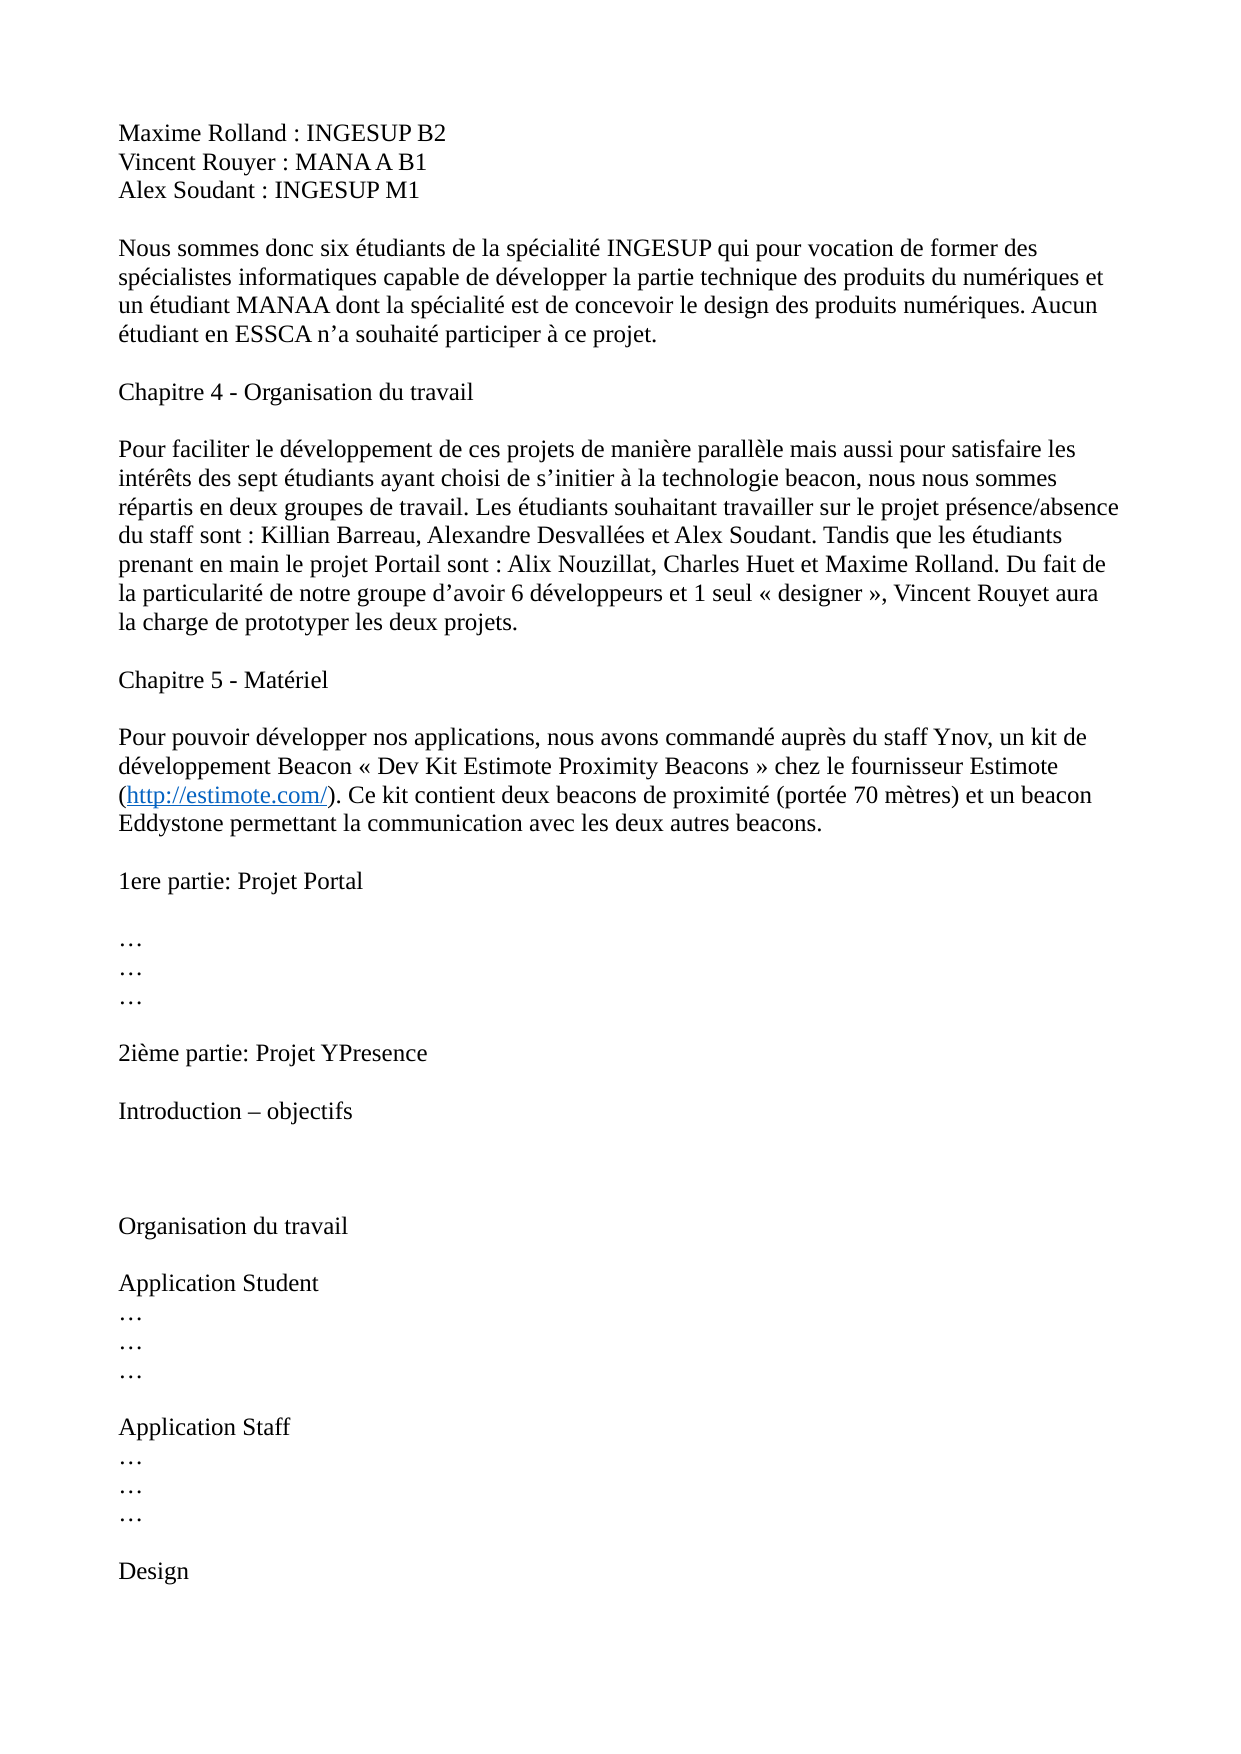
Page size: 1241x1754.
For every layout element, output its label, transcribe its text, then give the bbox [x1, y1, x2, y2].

text Chapitre 4 - Organisation du travail [118, 377, 1122, 406]
text Nous sommes donc six étudiants de la spécialité INGESUP qui pour vocation de former des spécialistes informatiques capable de développer la partie technique des produits du numériques et un étudiant MANAA dont la spécialité est de concevoir le design des produits numériques. Aucun étudiant en ESSCA n’a souhaité participer à ce projet. [118, 233, 1122, 348]
text … [118, 1326, 1122, 1355]
text Pour pouvoir développer nos applications, nous avons commandé auprès du staff Ynov, un kit de développement Beacon « Dev Kit Estimote Proximity Beacons » chez le fournisseur Estimote (http://estimote.com/). Ce kit contient deux beacons de proximité (portée 70 mètres) et un beacon Eddystone permettant la communication avec les deux autres beacons. [118, 722, 1122, 837]
text … [118, 952, 1122, 981]
text 2ième partie: Projet YPresence [118, 1038, 1122, 1067]
text … [118, 981, 1122, 1010]
text Introduction – objectifs [118, 1096, 1122, 1125]
text Alex Soudant : INGESUP M1 [118, 176, 1122, 204]
text Application Student [118, 1268, 1122, 1297]
text … [118, 1498, 1122, 1527]
text … [118, 1297, 1122, 1326]
text … [118, 1470, 1122, 1498]
text Organisation du travail [118, 1211, 1122, 1240]
text 1ere partie: Projet Portal [118, 866, 1122, 895]
text Pour faciliter le développement de ces projets de manière parallèle mais aussi pour satisfaire les intérêts des sept étudiants ayant choisi de s’initier à la technologie beacon, nous nous sommes répartis en deux groupes de travail. Les étudiants souhaitant travailler sur le projet présence/absence du staff sont : Killian Barreau, Alexandre Desvallées et Alex Soudant. Tandis que les étudiants prenant en main le projet Portail sont : Alix Nouzillat, Charles Huet et Maxime Rolland. Du fait de la particularité de notre groupe d’avoir 6 développeurs et 1 seul « designer », Vincent Rouyet aura la charge de prototyper les deux projets. [118, 434, 1122, 636]
text … [118, 1355, 1122, 1383]
text Chapitre 5 - Matériel [118, 665, 1122, 693]
text Application Staff [118, 1412, 1122, 1441]
text … [118, 1441, 1122, 1470]
text Design [118, 1556, 1122, 1585]
text … [118, 923, 1122, 952]
text Vincent Rouyer : MANA A B1 [118, 147, 1122, 176]
text Maxime Rolland : INGESUP B2 [118, 118, 1122, 147]
